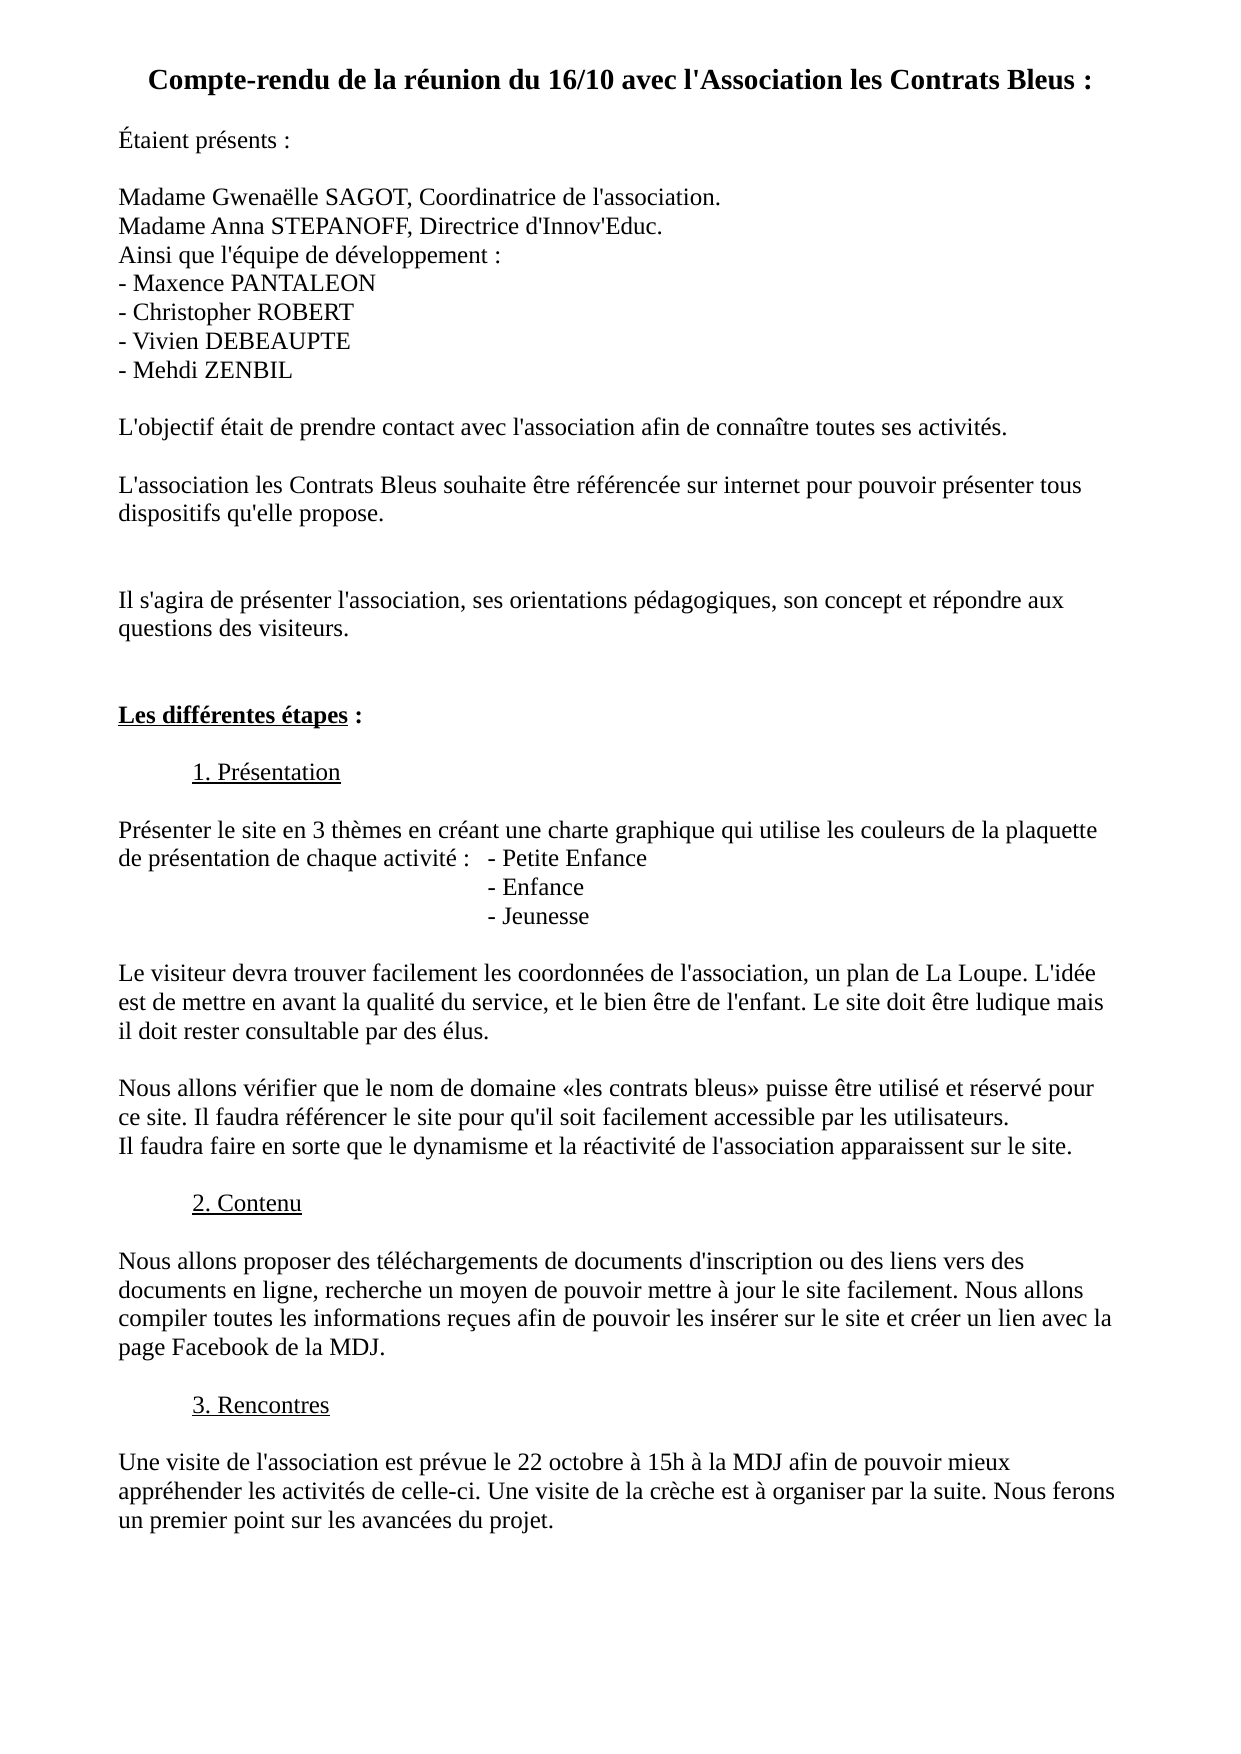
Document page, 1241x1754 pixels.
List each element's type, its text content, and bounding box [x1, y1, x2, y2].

text Ainsi que l'équipe de développement : [118, 240, 1122, 268]
text Il s'agira de présenter l'association, ses orientations pédagogiques, son concept et répondre aux questions des visiteurs. [118, 585, 1122, 642]
text Il faudra faire en sorte que le dynamisme et la réactivité de l'association apparaissent sur le site. [118, 1131, 1122, 1160]
text Madame Anna STEPANOFF, Directrice d'Innov'Educ. [118, 211, 1122, 240]
text Nous allons proposer des téléchargements de documents d'inscription ou des liens vers des documents en ligne, recherche un moyen de pouvoir mettre à jour le site facilement. Nous allons compiler toutes les informations reçues afin de pouvoir les insérer sur le site et créer un lien avec la page Facebook de la MDJ. [118, 1246, 1122, 1361]
text Nous allons vérifier que le nom de domaine «les contrats bleus» puisse être utilisé et réservé pour ce site. Il faudra référencer le site pour qu'il soit facilement accessible par les utilisateurs. [118, 1073, 1122, 1131]
text 2. Contenu [118, 1188, 1122, 1217]
text - Christopher ROBERT [118, 297, 1122, 326]
text - Mehdi ZENBIL [118, 355, 1122, 383]
text Le visiteur devra trouver facilement les coordonnées de l'association, un plan de La Loupe. L'idée est de mettre en avant la qualité du service, et le bien être de l'enfant. Le site doit être ludique mais il doit rester consultable par des élus. [118, 958, 1122, 1045]
text Étaient présents : [118, 125, 1122, 153]
text L'objectif était de prendre contact avec l'association afin de connaître toutes ses activités. [118, 412, 1122, 441]
text 3. Rencontres [118, 1390, 1122, 1418]
text Une visite de l'association est prévue le 22 octobre à 15h à la MDJ afin de pouvoir mieux appréhender les activités de celle-ci. Une visite de la crèche est à organiser par la suite. Nous ferons un premier point sur les avancées du projet. [118, 1447, 1122, 1533]
text - Maxence PANTALEON [118, 268, 1122, 297]
text - Vivien DEBEAUPTE [118, 326, 1122, 355]
text Les différentes étapes : [118, 700, 1122, 728]
text L'association les Contrats Bleus souhaite être référencée sur internet pour pouvoir présenter tous dispositifs qu'elle propose. [118, 470, 1122, 527]
text 1. Présentation [118, 757, 1122, 786]
text Compte-rendu de la réunion du 16/10 avec l'Association les Contrats Bleus : [118, 62, 1122, 96]
text Présenter le site en 3 thèmes en créant une charte graphique qui utilise les couleurs de la plaquette de présentation de chaque activité : - Petite Enfance - Enfance - Jeunesse [118, 815, 1122, 930]
text Madame Gwenaëlle SAGOT, Coordinatrice de l'association. [118, 182, 1122, 211]
